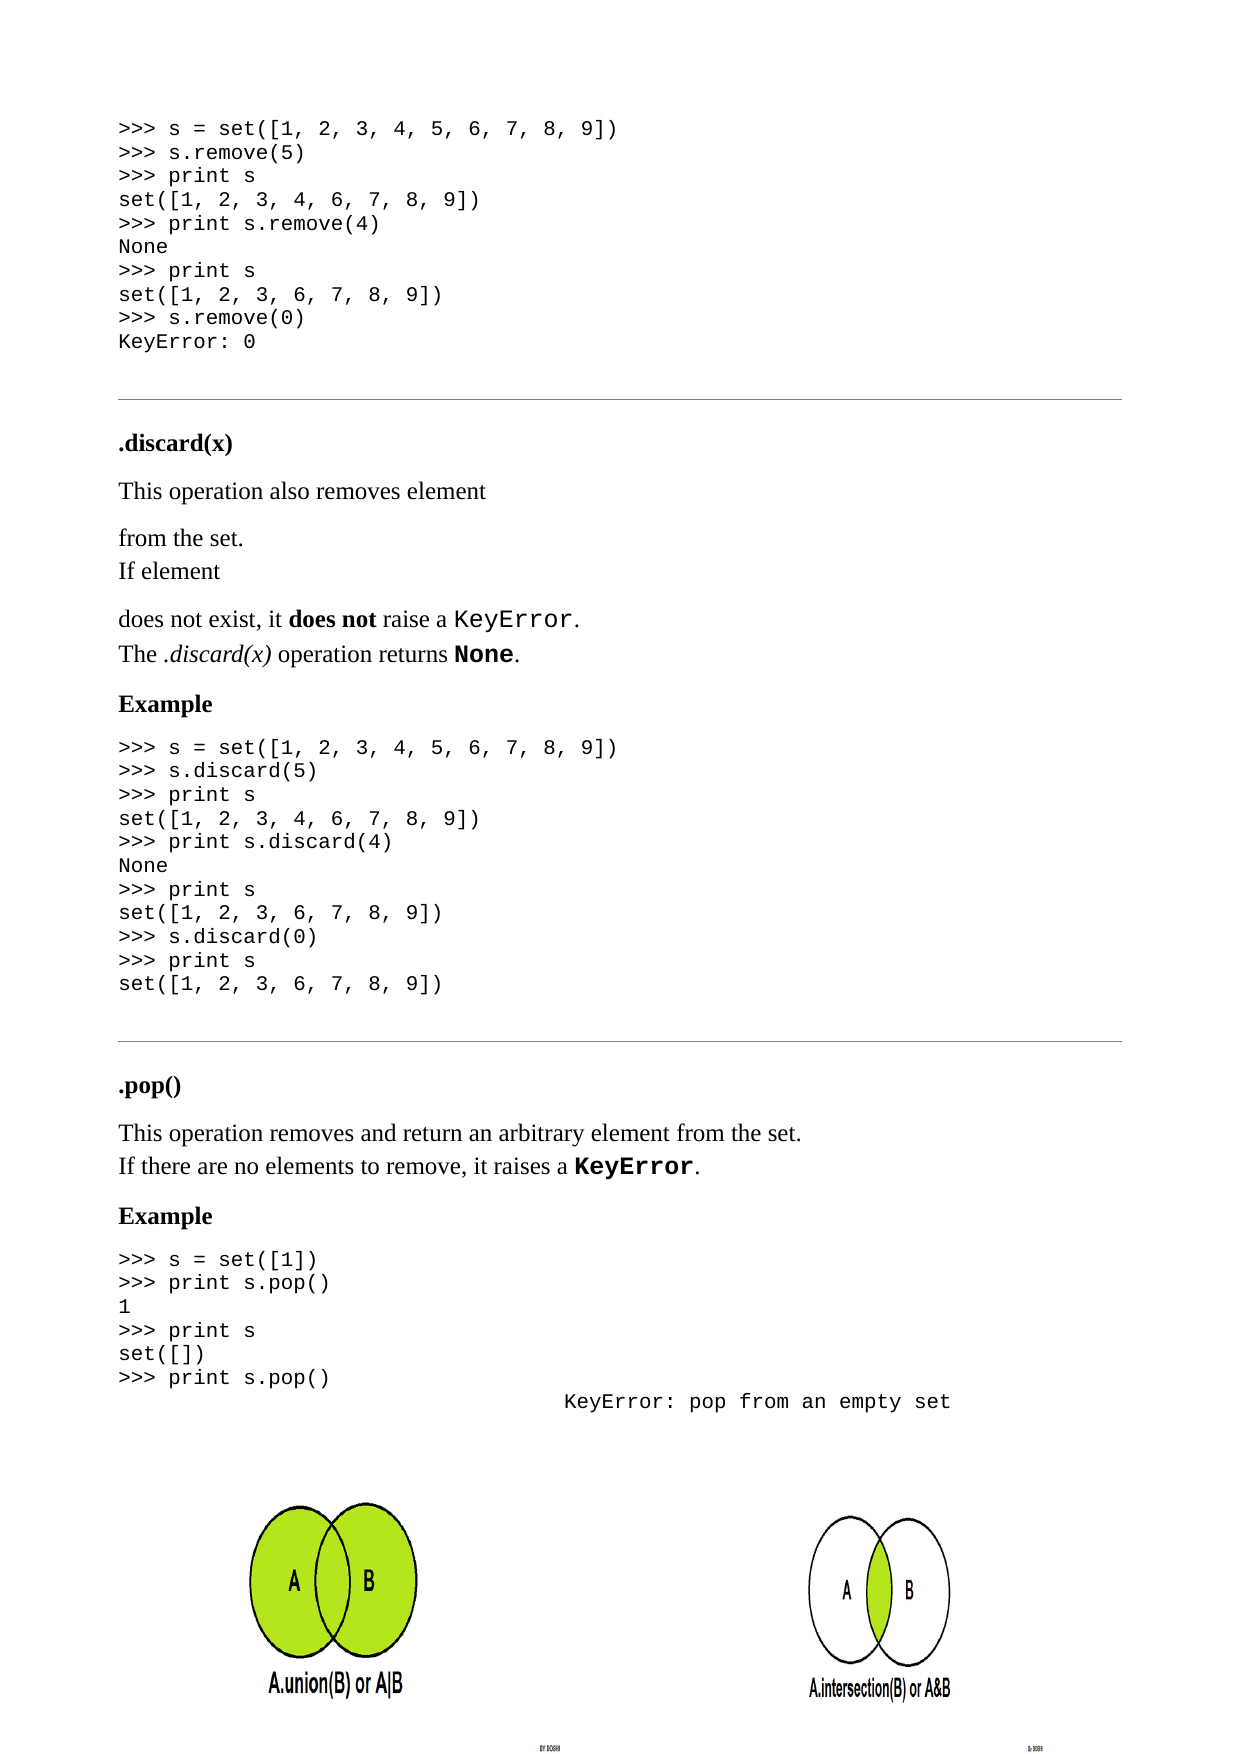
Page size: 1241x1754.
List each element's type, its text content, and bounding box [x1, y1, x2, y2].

text set([1, 2, 3, 6, 7, 8, 9]) [118, 902, 1122, 926]
text >>> print s [118, 784, 1122, 808]
text >>> print s [118, 260, 1122, 284]
text set([]) [118, 1343, 1122, 1367]
text .pop() [118, 1071, 1122, 1099]
text >>> print s.remove(4) [118, 213, 1122, 236]
text None [118, 855, 1122, 879]
text >>> print s.pop() [118, 1272, 1122, 1296]
text This operation removes and return an arbitrary element from the set. If there are no elements to remove, it raises a KeyError. [118, 1118, 1122, 1182]
text >>> s = set([1]) [118, 1249, 1122, 1272]
text >>> s = set([1, 2, 3, 4, 5, 6, 7, 8, 9]) [118, 118, 1122, 142]
text set([1, 2, 3, 4, 6, 7, 8, 9]) [118, 808, 1122, 831]
text 1 [118, 1296, 1122, 1320]
picture [118, 1404, 564, 1754]
text set([1, 2, 3, 6, 7, 8, 9]) [118, 973, 1122, 997]
text does not exist, it does not raise a KeyError. The .discard(x) operation returns None. [118, 604, 1122, 670]
text .discard(x) [118, 428, 1122, 457]
text >>> print s.pop() [118, 1367, 1122, 1391]
text >>> s.remove(0) [118, 307, 1122, 331]
text >>> print s [118, 949, 1122, 973]
text Example [118, 689, 1122, 718]
text from the set. If element [118, 523, 1122, 585]
text >>> s.discard(0) [118, 926, 1122, 949]
text set([1, 2, 3, 4, 6, 7, 8, 9]) [118, 189, 1122, 213]
text set([1, 2, 3, 6, 7, 8, 9]) [118, 284, 1122, 307]
text >>> s.remove(5) [118, 142, 1122, 165]
text >>> print s [118, 879, 1122, 902]
text KeyError: 0 [118, 331, 1122, 354]
text Example [118, 1201, 1122, 1230]
text KeyError: pop from an empty set [118, 1391, 1122, 1414]
text >>> print s [118, 165, 1122, 189]
text >>> print s [118, 1320, 1122, 1343]
picture [713, 1441, 1045, 1754]
text >>> s = set([1, 2, 3, 4, 5, 6, 7, 8, 9]) [118, 737, 1122, 760]
text None [118, 236, 1122, 260]
text >>> s.discard(5) [118, 760, 1122, 784]
text >>> print s.discard(4) [118, 831, 1122, 855]
text This operation also removes element [118, 476, 1122, 504]
